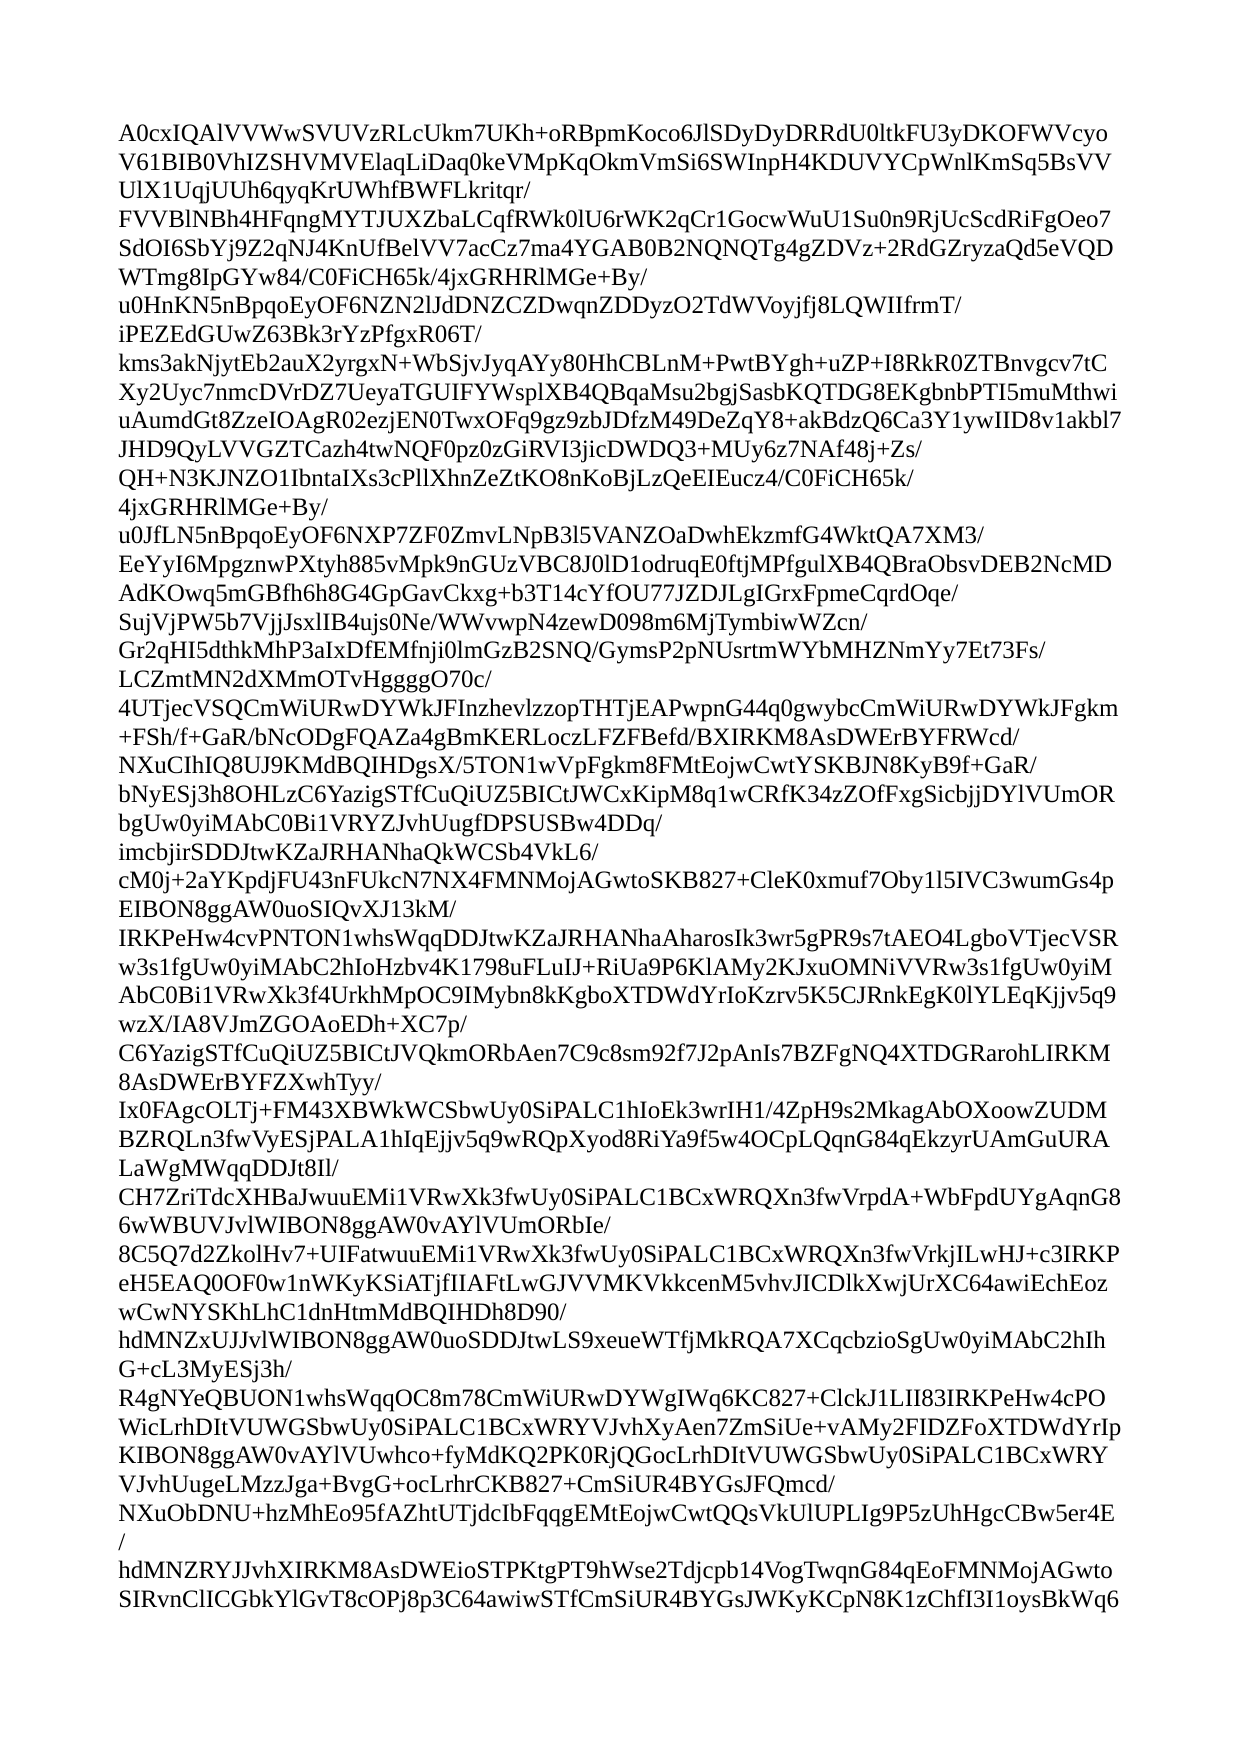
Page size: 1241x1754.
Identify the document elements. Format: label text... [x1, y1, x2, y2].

text A0cxIQAlVVWwSVUVzRLcUkm7UKh+oRBpmKoco6JlSDyDyDRRdU0ltkFU3yDKOFWVcyoV61BIB0VhIZSHVMVElaqLiDaq0keVMpKqOkmVmSi6SWInpH4KDUVYCpWnlKmSq5BsVVUlX1UqjUUh6qyqKrUWhfBWFLkritqr/FVVBlNBh4HFqngMYTJUXZbaLCqfRWk0lU6rWK2qCr1GocwWuU1Su0n9RjUcScdRiFgOeo7SdOI6SbYj9Z2qNJ4KnUfBelVV7acCz7ma4YGAB0B2NQNQTg4gZDVz+2RdGZryzaQd5eVQDWTmg8IpGYw84/C0FiCH65k/4jxGRHRlMGe+By/u0HnKN5nBpqoEyOF6NZN2lJdDNZCZDwqnZDDyzO2TdWVoyjfj8LQWIIfrmT/iPEZEdGUwZ63Bk3rYzPfgxR06T/kms3akNjytEb2auX2yrgxN+WbSjvJyqAYy80HhCBLnM+PwtBYgh+uZP+I8RkR0ZTBnvgcv7tCXy2Uyc7nmcDVrDZ7UeyaTGUIFYWsplXB4QBqaMsu2bgjSasbKQTDG8EKgbnbPTI5muMthwiuAumdGt8ZzeIOAgR02ezjEN0TwxOFq9gz9zbJDfzM49DeZqY8+akBdzQ6Ca3Y1ywIID8v1akbl7JHD9QyLVVGZTCazh4twNQF0pz0zGiRVI3jicDWDQ3+MUy6z7NAf48j+Zs/QH+N3KJNZO1IbntaIXs3cPllXhnZeZtKO8nKoBjLzQeEIEucz4/C0FiCH65k/4jxGRHRlMGe+By/u0JfLN5nBpqoEyOF6NXP7ZF0ZmvLNpB3l5VANZOaDwhEkzmfG4WktQA7XM3/EeYyI6MpgznwPXtyh885vMpk9nGUzVBC8J0lD1odruqE0ftjMPfgulXB4QBraObsvDEB2NcMDAdKOwq5mGBfh6h8G4GpGavCkxg+b3T14cYfOU77JZDJLgIGrxFpmeCqrdOqe/SujVjPW5b7VjjJsxlIB4ujs0Ne/WWvwpN4zewD098m6MjTymbiwWZcn/Gr2qHI5dthkMhP3aIxDfEMfnji0lmGzB2SNQ/GymsP2pNUsrtmWYbMHZNmYy7Et73Fs/LCZmtMN2dXMmOTvHggggO70c/4UTjecVSQCmWiURwDYWkJFInzhevlzzopTHTjEAPwpnG44q0gwybcCmWiURwDYWkJFgkm+FSh/f+GaR/bNcODgFQAZa4gBmKERLoczLFZFBefd/BXIRKM8AsDWErBYFRWcd/NXuCIhIQ8UJ9KMdBQIHDgsX/5TON1wVpFgkm8FMtEojwCwtYSKBJN8KyB9f+GaR/bNyESj3h8OHLzC6YazigSTfCuQiUZ5BICtJWCxKipM8q1wCRfK34zZOfFxgSicbjjDYlVUmORbgUw0yiMAbC0Bi1VRYZJvhUugfDPSUSBw4DDq/imcbjirSDDJtwKZaJRHANhaQkWCSb4VkL6/cM0j+2aYKpdjFU43nFUkcN7NX4FMNMojAGwtoSKB827+CleK0xmuf7Oby1l5IVC3wumGs4pEIBON8ggAW0uoSIQvXJ13kM/IRKPeHw4cvPNTON1whsWqqDDJtwKZaJRHANhaAharosIk3wr5gPR9s7tAEO4LgboVTjecVSRw3s1fgUw0yiMAbC2hIoHzbv4K1798uFLuIJ+RiUa9P6KlAMy2KJxuOMNiVVRw3s1fgUw0yiMAbC0Bi1VRwXk3f4UrkhMpOC9IMybn8kKgboXTDWdYrIoKzrv5K5CJRnkEgK0lYLEqKjjv5q9wzX/IA8VJmZGOAoEDh+XC7p/C6YazigSTfCuQiUZ5BICtJVQkmORbAen7C9c8sm92f7J2pAnIs7BZFgNQ4XTDGRarohLIRKM8AsDWErBYFZXwhTyy/Ix0FAgcOLTj+FM43XBWkWCSbwUy0SiPALC1hIoEk3wrIH1/4ZpH9s2MkagAbOXoowZUDMBZRQLn3fwVyESjPALA1hIqEjjv5q9wRQpXyod8RiYa9f5w4OCpLQqnG84qEkzyrUAmGuURALaWgMWqqDDJt8Il/CH7ZriTdcXHBaJwuuEMi1VRwXk3fwUy0SiPALC1BCxWRQXn3fwVrpdA+WbFpdUYgAqnG86wWBUVJvlWIBON8ggAW0vAYlVUmORbIe/8C5Q7d2ZkolHv7+UIFatwuuEMi1VRwXk3fwUy0SiPALC1BCxWRQXn3fwVrkjILwHJ+c3IRKPeH5EAQ0OF0w1nWKyKSiATjfIIAFtLwGJVVMKVkkcenM5vhvJICDlkXwjUrXC64awiEchEozwCwNYSKhLhC1dnHtmMdBQIHDh8D90/hdMNZxUJJvlWIBON8ggAW0uoSDDJtwLS9xeueWTfjMkRQA7XCqcbzioSgUw0yiMAbC2hIhG+cL3MyESj3h/R4gNYeQBUON1whsWqqOC8m78CmWiURwDYWgIWq6KC827+ClckJ1LII83IRKPeHw4cPOWicLrhDItVUWGSbwUy0SiPALC1BCxWRYVJvhXyAen7ZmSiUe+vAMy2FIDZFoXTDWdYrIpKIBON8ggAW0vAYlVUwhco+fyMdKQ2PK0RjQGocLrhDItVUWGSbwUy0SiPALC1BCxWRYVJvhUugeLMzzJga+BvgG+ocLrhrCKB827+CmSiUR4BYGsJFQmcd/NXuObDNU+hzMhEo95fAZhtUTjdcIbFqqgEMtEojwCwtQQsVkUlUPLIg9P5zUhHgcCBw5er4E/hdMNZRYJJvhXIRKM8AsDWEioSTPKtgPT9hWse2Tdjcpb14VogTwqnG84qEoFMNMojAGwtoSIRvnClICGbkYlGvT8cOPj8p3C64awiwSTfCmSiUR4BYGsJWKyKCpN8K1zChfI3I1oysBkWq6 [118, 118, 1122, 1613]
